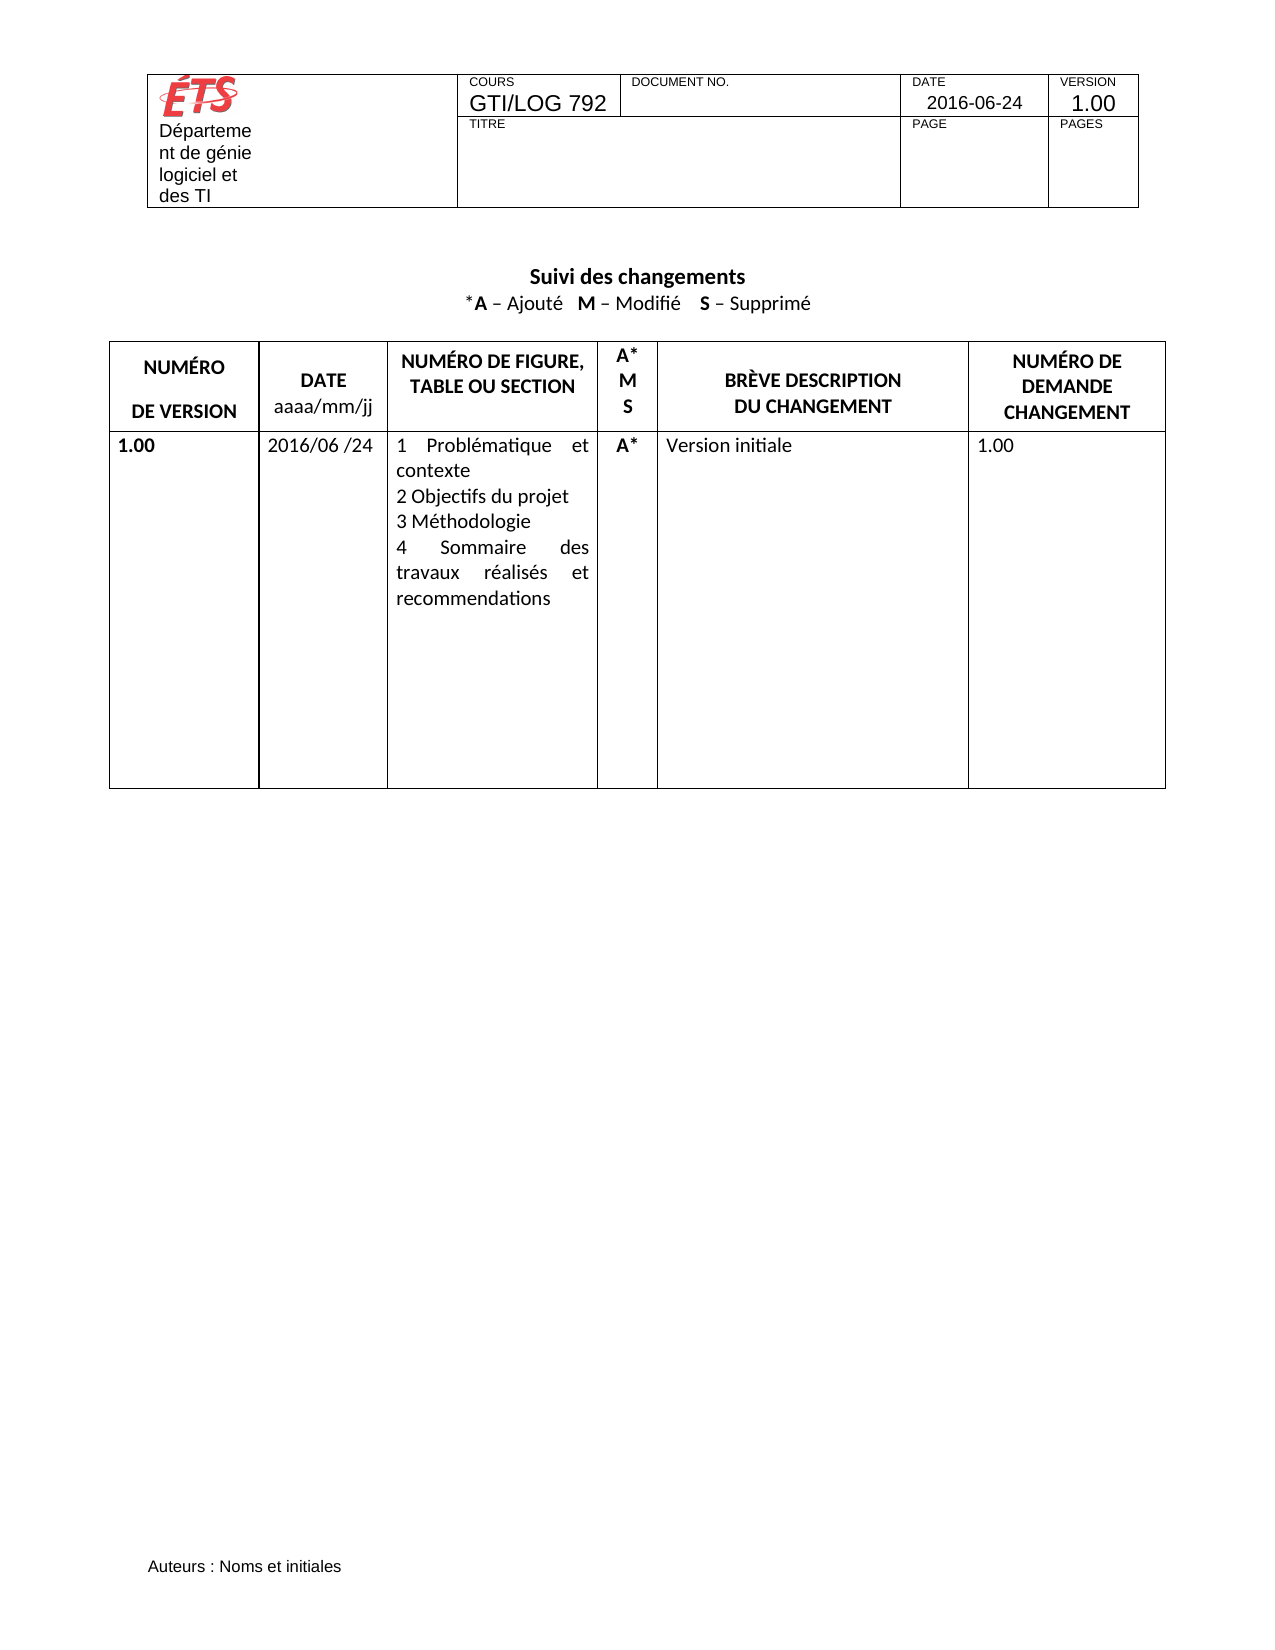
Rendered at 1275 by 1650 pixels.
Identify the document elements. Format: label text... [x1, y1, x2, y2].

table_cell [598, 610, 657, 636]
table_cell [110, 737, 258, 763]
table_cell [260, 610, 387, 636]
table_cell [260, 686, 387, 712]
table_cell [388, 661, 597, 686]
text *A – Ajouté M – Modifié S – Supprimé [148, 290, 1127, 316]
table_cell [598, 636, 657, 661]
table_cell [388, 763, 597, 788]
table_cell [658, 686, 968, 712]
table_cell [658, 636, 968, 661]
table_cell [598, 661, 657, 686]
table_header NUMÉRO DE DEMANDE CHANGEMENT [969, 342, 1165, 431]
table_cell [969, 610, 1165, 636]
table_cell [388, 737, 597, 763]
table_cell [260, 661, 387, 686]
table_cell [260, 737, 387, 763]
table_cell [388, 610, 597, 636]
table_cell [969, 763, 1165, 788]
table_cell [110, 636, 258, 661]
table_cell [658, 661, 968, 686]
table_header BRÈVE DESCRIPTION DU CHANGEMENT [658, 342, 968, 431]
table_cell [598, 763, 657, 788]
table_header NUMÉRO DE VERSION [110, 342, 258, 431]
table_header A* M S [598, 342, 657, 431]
table_cell [598, 686, 657, 712]
table_cell [969, 737, 1165, 763]
table_cell [388, 686, 597, 712]
table_cell [969, 636, 1165, 661]
table_cell [969, 661, 1165, 686]
table_header DATE aaaa/mm/jj [260, 342, 387, 431]
table_cell [598, 737, 657, 763]
table_cell [598, 712, 657, 737]
table_cell [388, 636, 597, 661]
table_cell 1.00 [110, 432, 258, 610]
table_cell [110, 661, 258, 686]
table_cell A* [598, 432, 657, 610]
table_cell [969, 712, 1165, 737]
table_cell 2016/06 /24 [260, 432, 387, 610]
table_cell [969, 686, 1165, 712]
table_cell 1.00 [969, 432, 1165, 610]
picture [159, 75, 238, 117]
table_cell [110, 686, 258, 712]
table_cell [260, 712, 387, 737]
table_cell Version initiale [658, 432, 968, 610]
table_cell 1 Problématique et contexte 2 Objectifs du projet 3 Méthodologie 4 Sommaire des travaux réalisés et recommendations [388, 432, 597, 610]
table_cell [658, 712, 968, 737]
table_cell [388, 712, 597, 737]
table_cell [110, 712, 258, 737]
table_cell [260, 636, 387, 661]
table_cell [110, 763, 258, 788]
table_cell [110, 610, 258, 636]
table_cell [658, 737, 968, 763]
table_cell [658, 610, 968, 636]
table_cell [260, 763, 387, 788]
table_header NUMÉRO DE FIGURE, TABLE OU SECTION [388, 342, 597, 431]
text Suivi des changements [148, 262, 1127, 290]
table_cell [658, 763, 968, 788]
